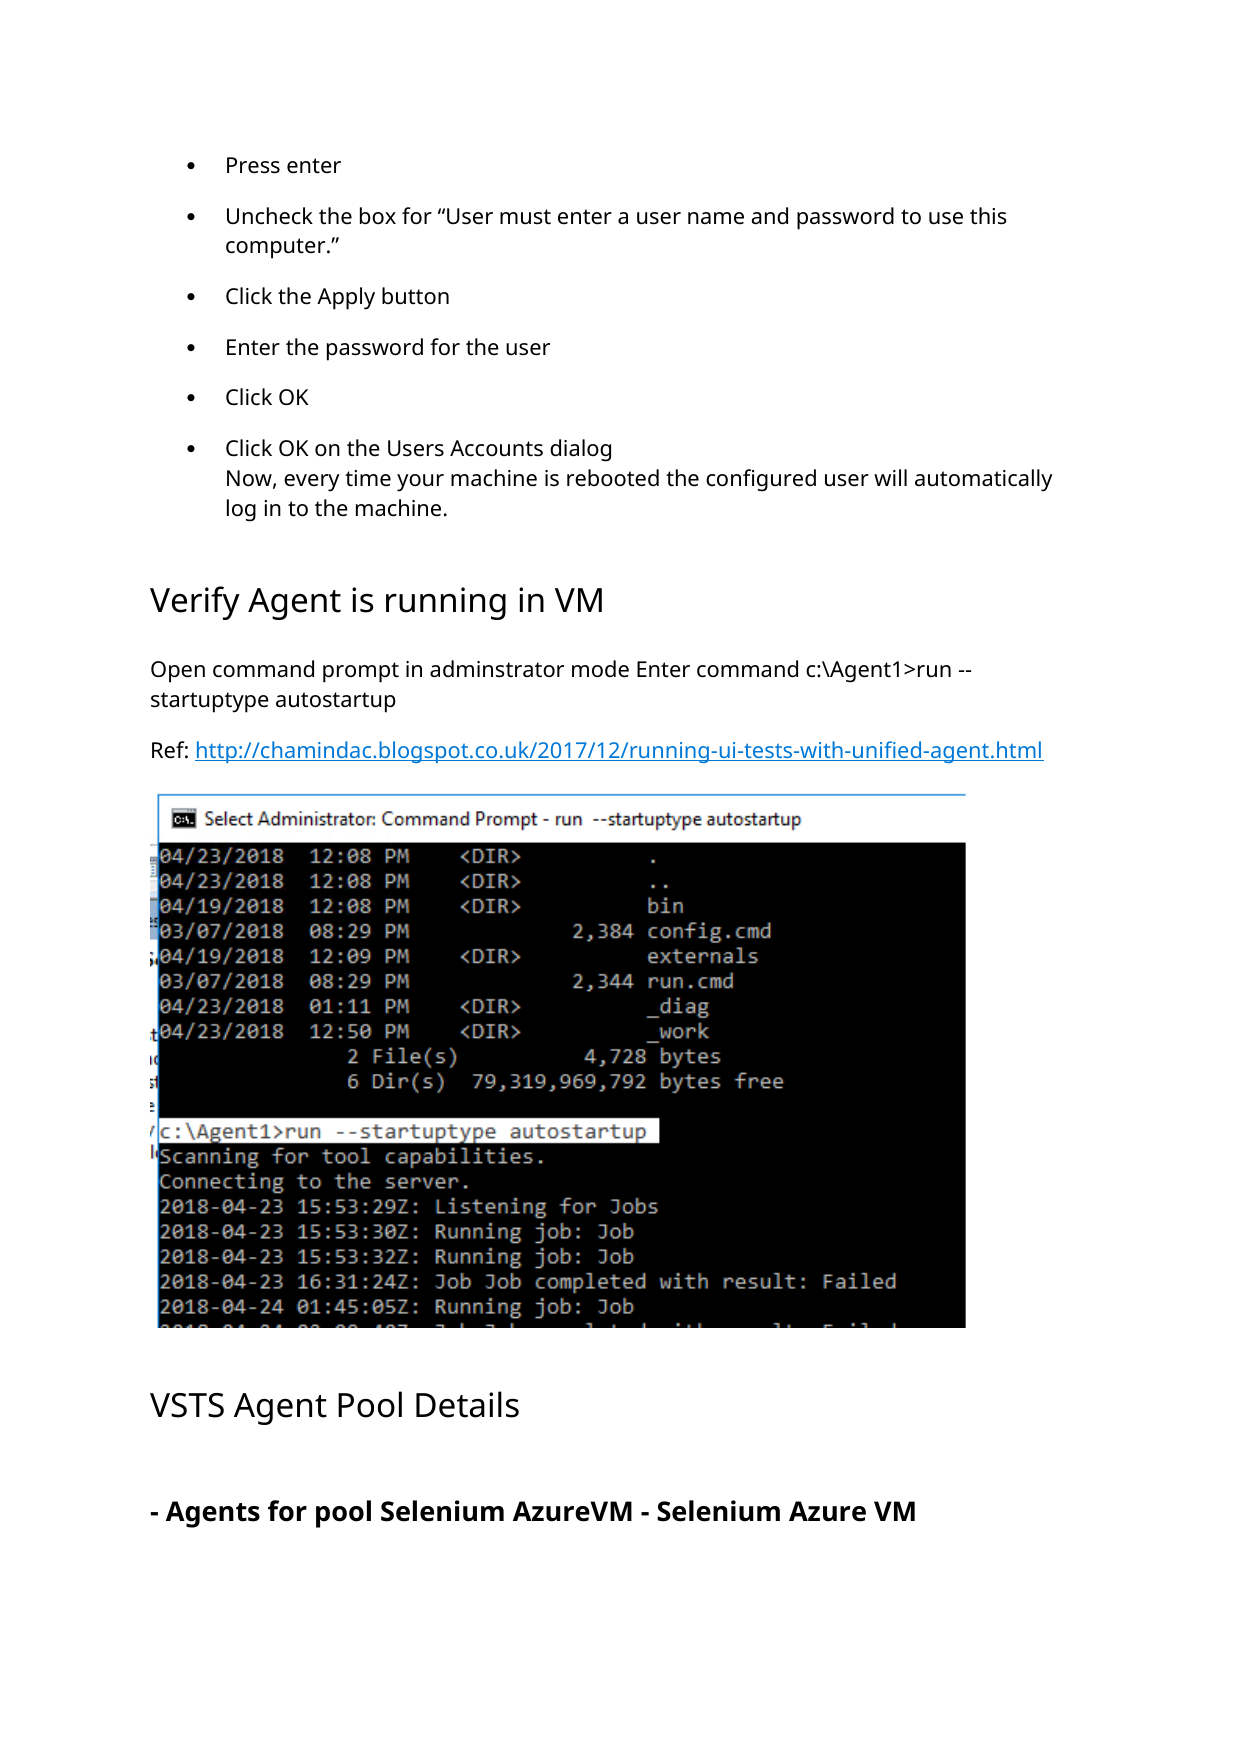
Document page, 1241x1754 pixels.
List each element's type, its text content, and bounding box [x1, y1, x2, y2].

text Ref: http://chamindac.blogspot.co.uk/2017/12/running-ui-tests-with-unified-agent.html [150, 734, 1090, 764]
list Uncheck the box for “User must enter a user name and password to use this computer.” [187, 201, 1090, 260]
list Click OK on the Users Accounts dialog Now, every time your machine is rebooted the configured user will automatically log in to the machine. [187, 433, 1090, 522]
list Press enter [187, 150, 1090, 180]
list Click OK [187, 382, 1090, 412]
text Open command prompt in adminstrator mode Enter command c:\Agent1>run --startuptype autostartup [150, 654, 1090, 714]
subtitle Verify Agent is running in VM [150, 576, 1090, 622]
list Click the Apply button [187, 281, 1090, 311]
subtitle VSTS Agent Pool Details [150, 1382, 1090, 1427]
subtitle - Agents for pool Selenium AzureVM - Selenium Azure VM [150, 1493, 1090, 1529]
list Enter the password for the user [187, 332, 1090, 361]
